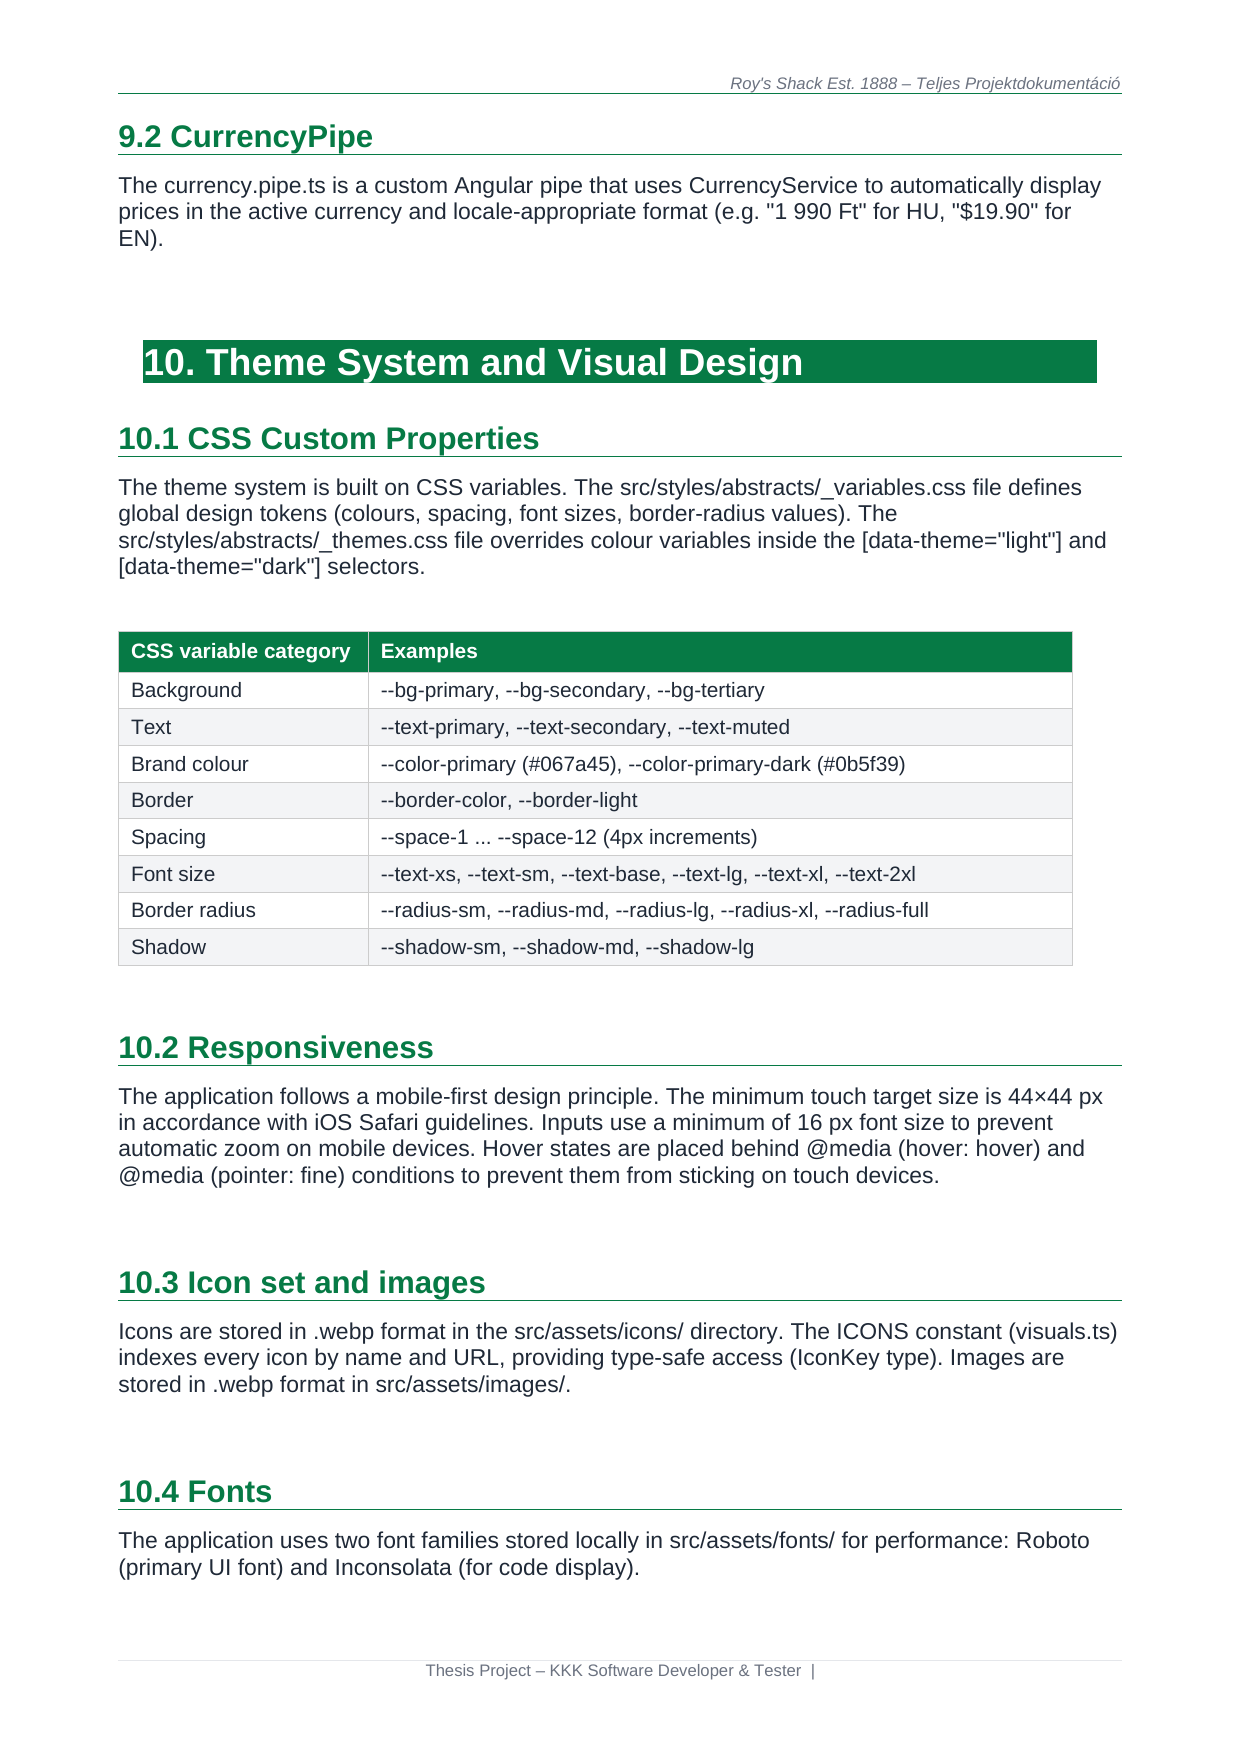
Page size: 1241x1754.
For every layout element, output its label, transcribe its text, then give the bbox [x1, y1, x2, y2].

table_cell Border [119, 783, 368, 818]
table_cell --text-xs, --text-sm, --text-base, --text-lg, --text-xl, --text-2xl [369, 856, 1072, 892]
text The application follows a mobile-first design principle. The minimum touch target size is 44×44 px in accordance with iOS Safari guidelines. Inputs use a minimum of 16 px font size to prevent automatic zoom on mobile devices. Hover states are placed behind @media (hover: hover) and @media (pointer: fine) conditions to prevent them from sticking on touch devices. [118, 1083, 1122, 1188]
text The application uses two font families stored locally in src/assets/fonts/ for performance: Roboto (primary UI font) and Inconsolata (for code display). [118, 1527, 1122, 1580]
table_header CSS variable category [119, 632, 368, 672]
table_cell --space-1 ... --space-12 (4px increments) [369, 819, 1072, 855]
subtitle 10.3 Icon set and images [118, 1264, 1122, 1300]
subtitle 10.2 Responsiveness [118, 1029, 1122, 1065]
text The currency.pipe.ts is a custom Angular pipe that uses CurrencyService to automatically display prices in the active currency and locale-appropriate format (e.g. "1 990 Ft" for HU, "$19.90" for EN). [118, 172, 1122, 251]
table_cell --bg-primary, --bg-secondary, --bg-tertiary [369, 673, 1072, 708]
table_cell Font size [119, 856, 368, 892]
table_cell Spacing [119, 819, 368, 855]
table_cell Brand colour [119, 746, 368, 782]
table_cell --color-primary (#067a45), --color-primary-dark (#0b5f39) [369, 746, 1072, 782]
table_cell Background [119, 673, 368, 708]
table_cell --text-primary, --text-secondary, --text-muted [369, 709, 1072, 745]
table_cell --border-color, --border-light [369, 783, 1072, 818]
table_cell Border radius [119, 893, 368, 928]
subtitle 10.1 CSS Custom Properties [118, 420, 1122, 456]
table_cell --shadow-sm, --shadow-md, --shadow-lg [369, 929, 1072, 965]
text The theme system is built on CSS variables. The src/styles/abstracts/_variables.css file defines global design tokens (colours, spacing, font sizes, border-radius values). The src/styles/abstracts/_themes.css file overrides colour variables inside the [data-theme="light"] and [data-theme="dark"] selectors. [118, 474, 1122, 579]
table_header Examples [369, 632, 1072, 672]
subtitle 10.4 Fonts [118, 1473, 1122, 1509]
subtitle 9.2 CurrencyPipe [118, 118, 1122, 154]
table_cell --radius-sm, --radius-md, --radius-lg, --radius-xl, --radius-full [369, 893, 1072, 928]
subtitle 10. Theme System and Visual Design [143, 340, 1097, 383]
table_cell Shadow [119, 929, 368, 965]
table_cell Text [119, 709, 368, 745]
text Icons are stored in .webp format in the src/assets/icons/ directory. The ICONS constant (visuals.ts) indexes every icon by name and URL, providing type-safe access (IconKey type). Images are stored in .webp format in src/assets/images/. [118, 1318, 1122, 1397]
